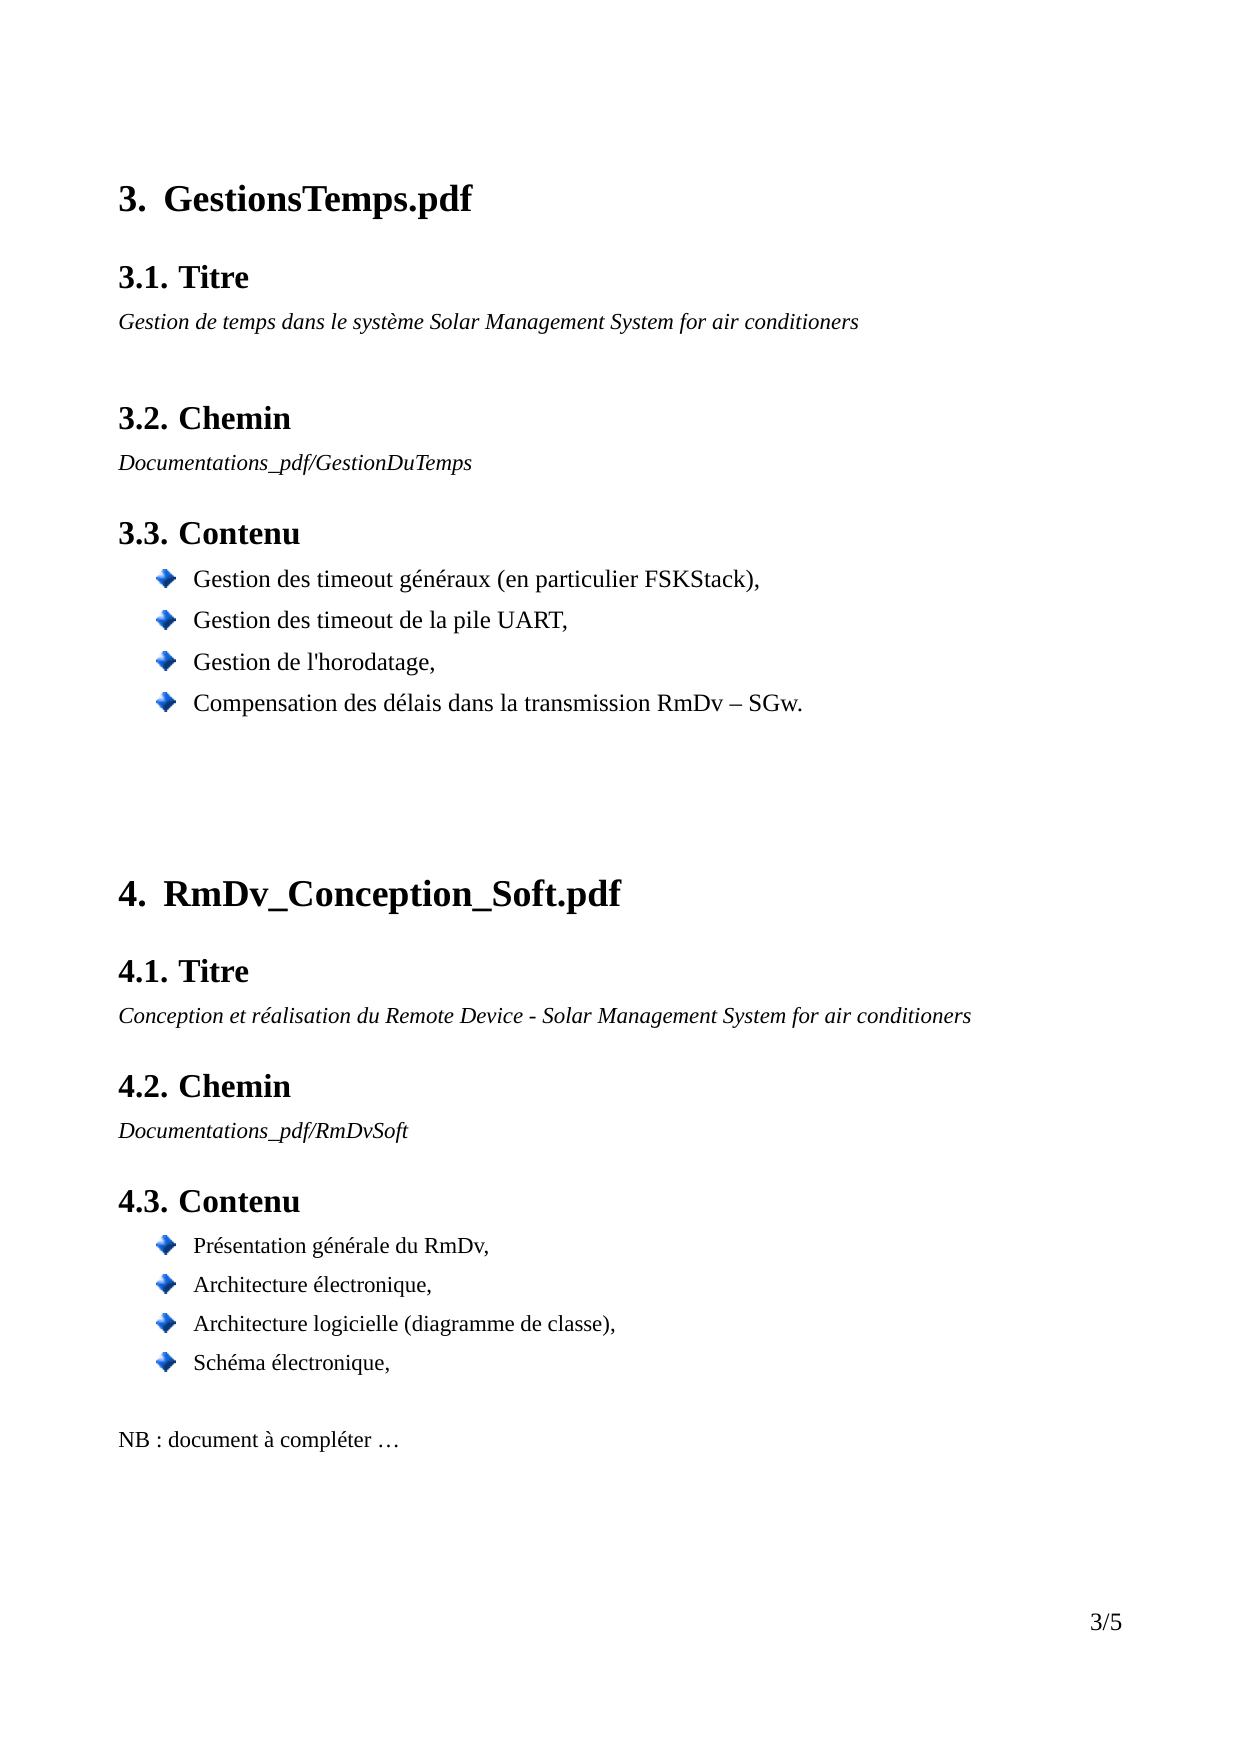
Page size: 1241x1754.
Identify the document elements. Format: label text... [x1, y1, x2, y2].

picture [156, 692, 176, 712]
subtitle GestionsTemps.pdf [118, 176, 1122, 220]
subtitle RmDv_Conception_Soft.pdf [118, 871, 1122, 914]
picture [156, 569, 176, 588]
picture [156, 1352, 176, 1372]
subtitle Chemin [118, 398, 1122, 437]
text Documentations_pdf/GestionDuTemps [118, 449, 1122, 476]
list Architecture logicielle (diagramme de classe), [156, 1310, 1122, 1336]
subtitle Contenu [118, 513, 1122, 552]
subtitle Titre [118, 257, 1122, 296]
picture [156, 1313, 176, 1333]
picture [156, 1235, 176, 1255]
text NB : document à compléter … [118, 1426, 1122, 1453]
text Gestion de temps dans le système Solar Management System for air conditioners [118, 308, 1122, 361]
list Gestion des timeout généraux (en particulier FSKStack), [156, 564, 1122, 593]
list Compensation des délais dans la transmission RmDv – SGw. [156, 688, 1122, 717]
subtitle Contenu [118, 1181, 1122, 1219]
subtitle Chemin [118, 1066, 1122, 1105]
list Schéma électronique, [156, 1348, 1122, 1375]
picture [156, 610, 176, 630]
list Gestion des timeout de la pile UART, [156, 605, 1122, 634]
list Présentation générale du RmDv, [156, 1232, 1122, 1258]
text Documentations_pdf/RmDvSoft [118, 1117, 1122, 1144]
text Conception et réalisation du Remote Device - Solar Management System for air conditioners [118, 1003, 1122, 1029]
list Gestion de l'horodatage, [156, 647, 1122, 675]
picture [156, 651, 176, 671]
list Architecture électronique, [156, 1271, 1122, 1297]
picture [156, 1274, 176, 1294]
subtitle Titre [118, 952, 1122, 990]
